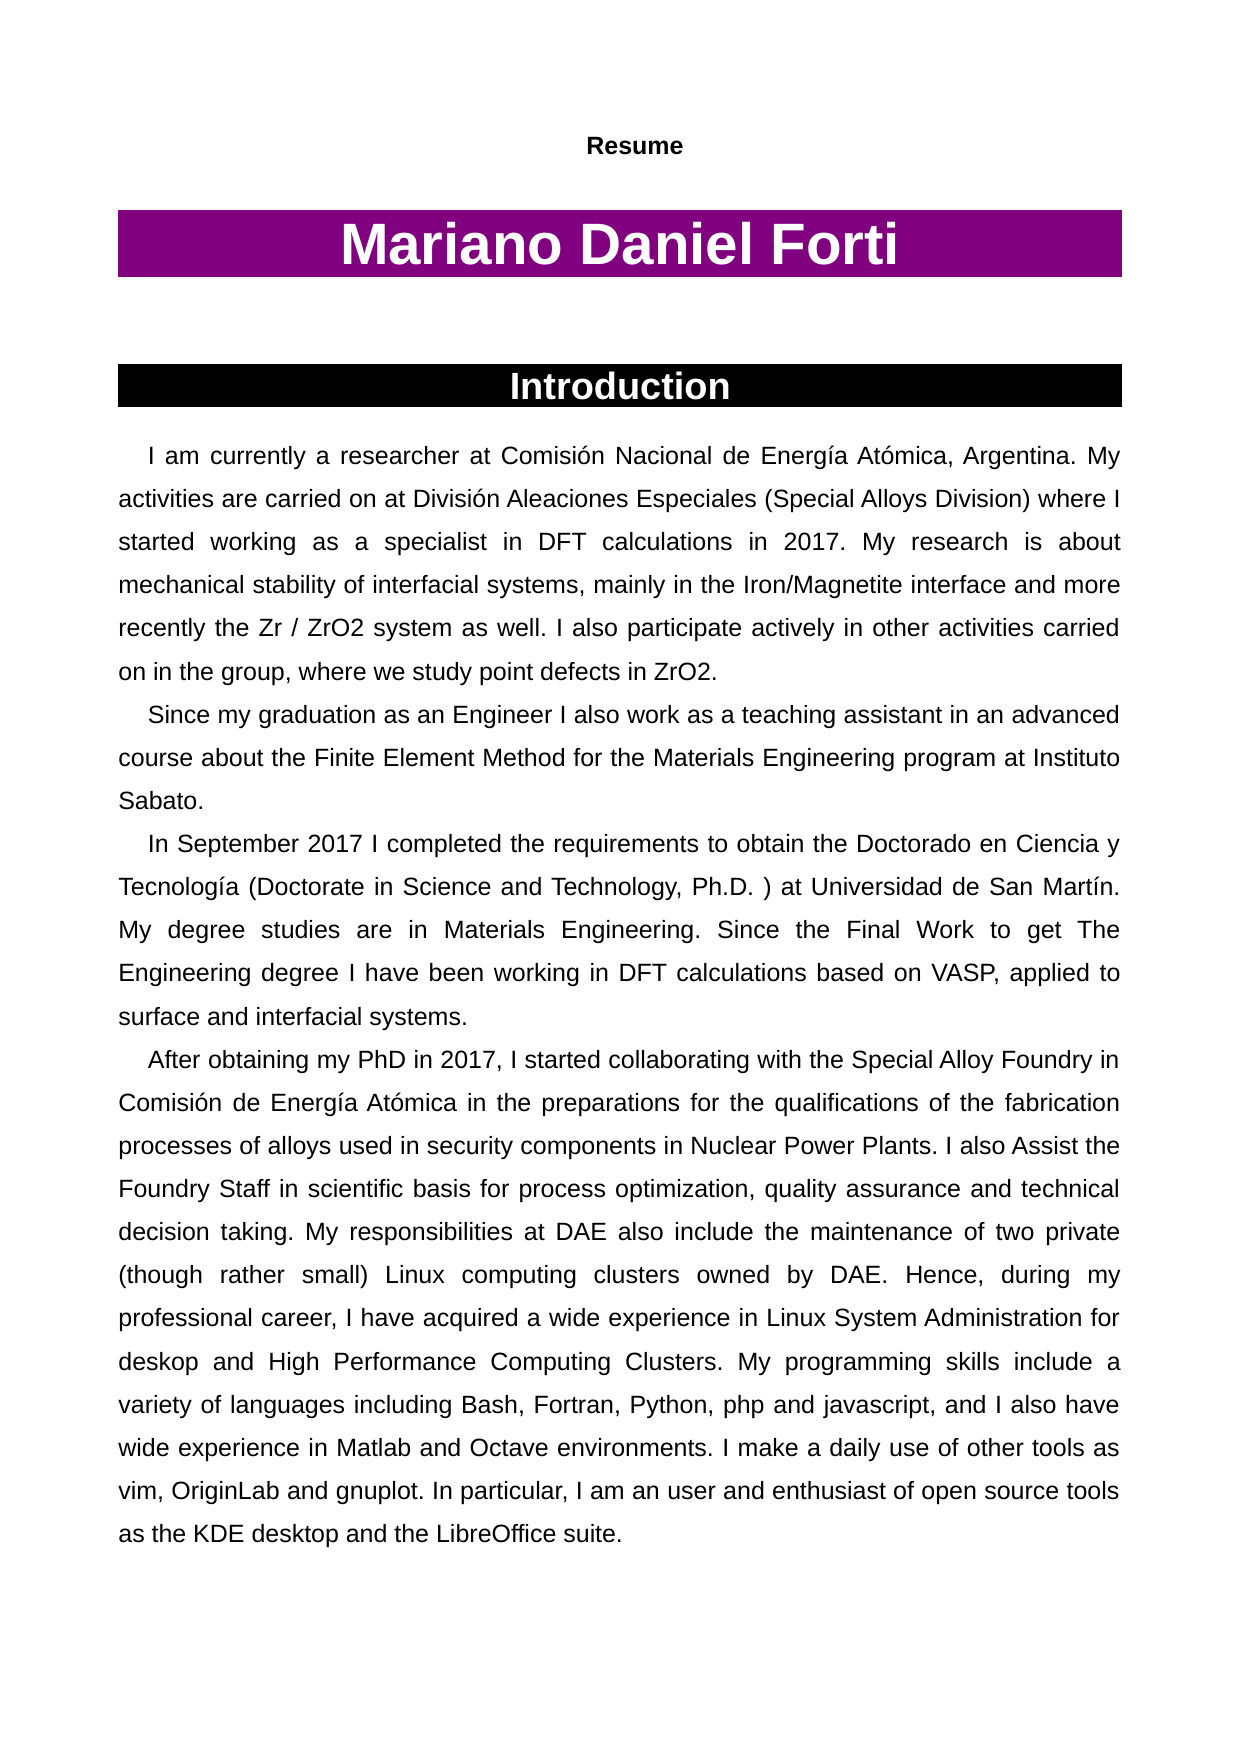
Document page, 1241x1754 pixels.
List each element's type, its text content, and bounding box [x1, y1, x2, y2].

text Resume [118, 131, 1122, 159]
text After obtaining my PhD in 2017, I started collaborating with the Special Alloy Foundry in Comisión de Energía Atómica in the preparations for the qualifications of the fabrication processes of alloys used in security components in Nuclear Power Plants. I also Assist the Foundry Staff in scientific basis for process optimization, quality assurance and technical decision taking. My responsibilities at DAE also include the maintenance of two private (though rather small) Linux computing clusters owned by DAE. Hence, during my professional career, I have acquired a wide experience in Linux System Administration for deskop and High Performance Computing Clusters. My programming skills include a variety of languages including Bash, Fortran, Python, php and javascript, and I also have wide experience in Matlab and Octave environments. I make a daily use of other tools as vim, OriginLab and gnuplot. In particular, I am an user and enthusiast of open source tools as the KDE desktop and the LibreOffice suite. [118, 1045, 1122, 1548]
subtitle Introduction [118, 364, 1122, 407]
title Mariano Daniel Forti [118, 210, 1122, 277]
text I am currently a researcher at Comisión Nacional de Energía Atómica, Argentina. My activities are carried on at División Aleaciones Especiales (Special Alloys Division) where I started working as a specialist in DFT calculations in 2017. My research is about mechanical stability of interfacial systems, mainly in the Iron/Magnetite interface and more recently the Zr / ZrO2 system as well. I also participate actively in other activities carried on in the group, where we study point defects in ZrO2. [118, 441, 1122, 685]
text In September 2017 I completed the requirements to obtain the Doctorado en Ciencia y Tecnología (Doctorate in Science and Technology, Ph.D. ) at Universidad de San Martín. My degree studies are in Materials Engineering. Since the Final Work to get The Engineering degree I have been working in DFT calculations based on VASP, applied to surface and interfacial systems. [118, 829, 1122, 1030]
text Since my graduation as an Engineer I also work as a teaching assistant in an advanced course about the Finite Element Method for the Materials Engineering program at Instituto Sabato. [118, 700, 1122, 815]
